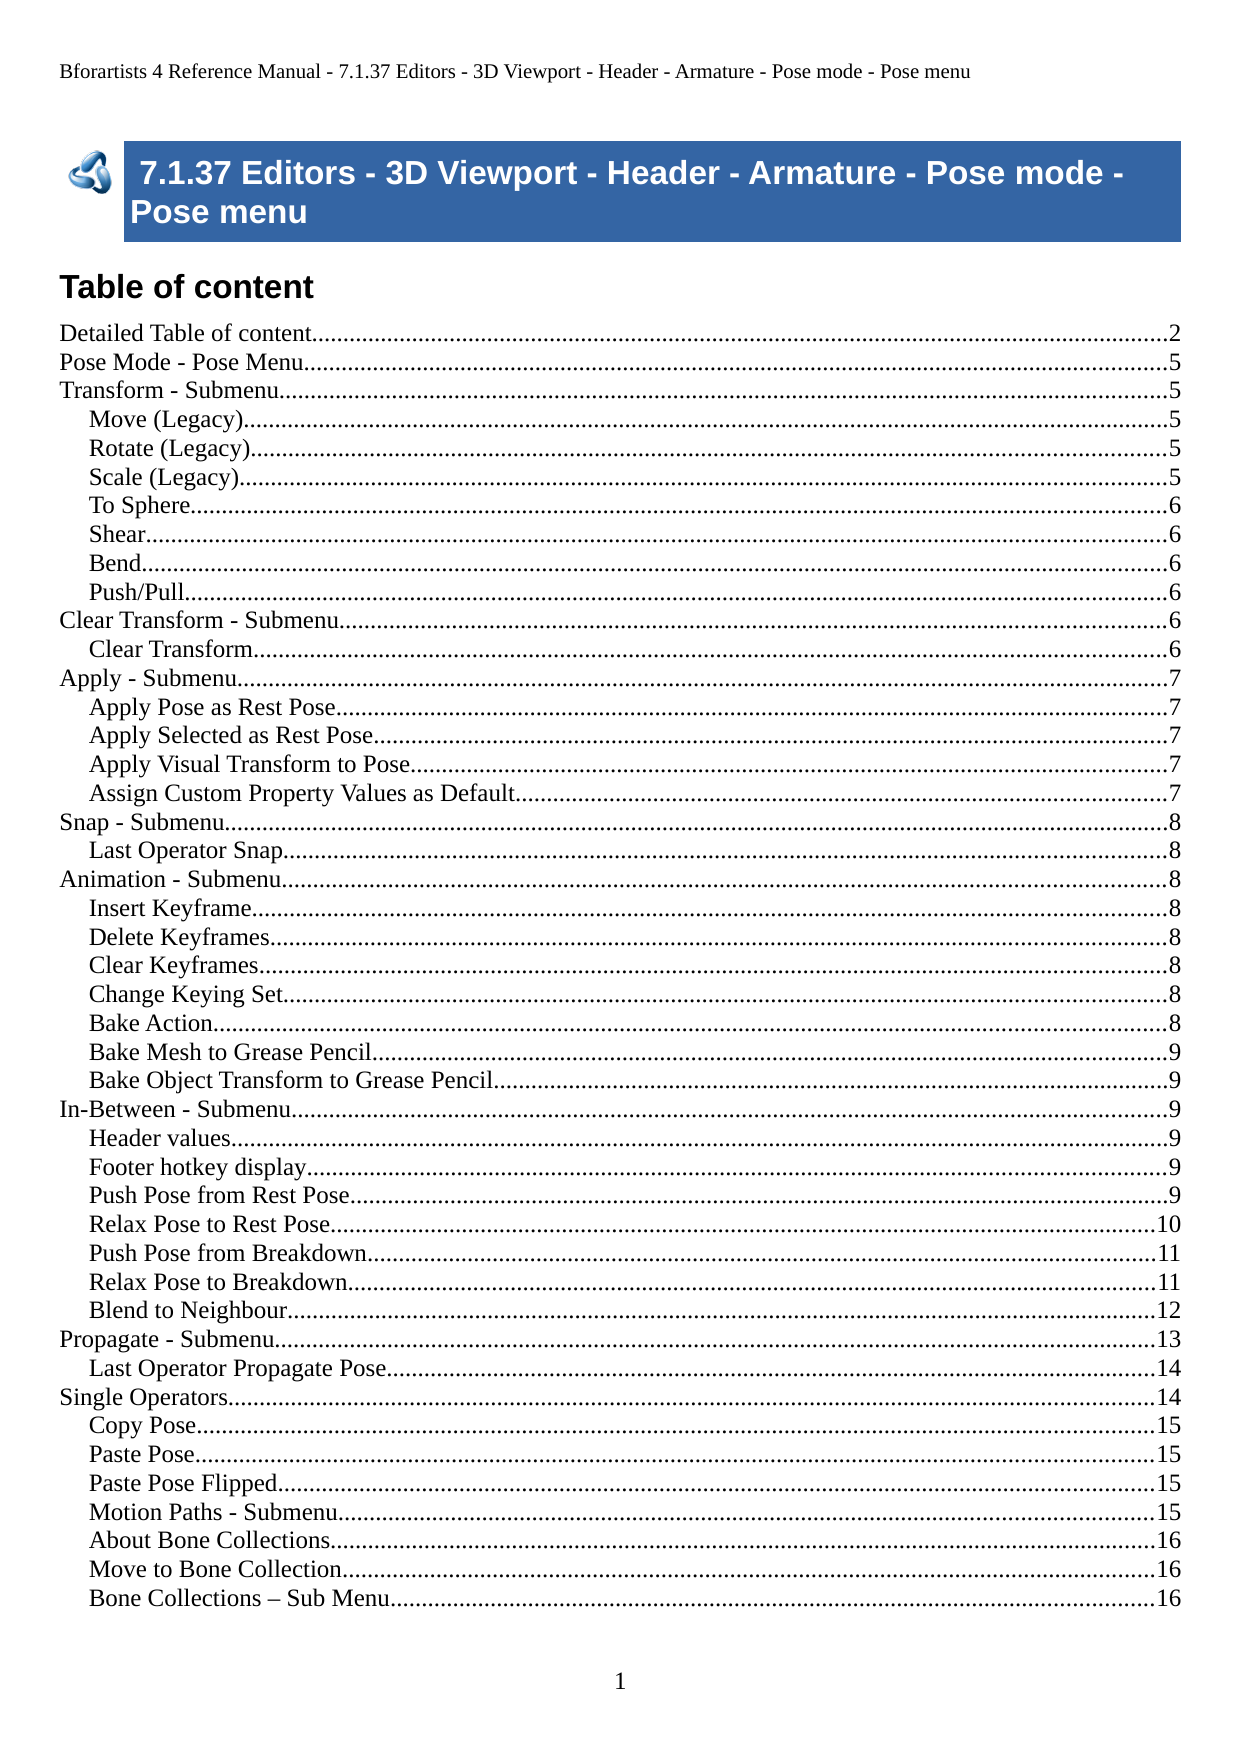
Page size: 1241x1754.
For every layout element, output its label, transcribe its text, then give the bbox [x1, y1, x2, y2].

text Relax Pose to Rest Pose 10 [88, 1209, 1181, 1238]
text Move to Bone Collection 16 [88, 1554, 1181, 1583]
text Push/Pull 6 [88, 577, 1181, 605]
text Single Operators 14 [59, 1382, 1181, 1410]
text Bone Collections – Sub Menu 16 [88, 1583, 1181, 1612]
text Clear Keyframes 8 [88, 950, 1181, 979]
text Insert Keyframe 8 [88, 893, 1181, 922]
text Bake Object Transform to Grease Pencil 9 [88, 1065, 1181, 1094]
text Bend 6 [88, 548, 1181, 577]
text Transform - Submenu 5 [59, 375, 1181, 404]
table_header 7.1.37 Editors - 3D Viewport - Header - Armature - Pose mode - Pose menu [124, 141, 1181, 242]
text Propagate - Submenu 13 [59, 1324, 1181, 1353]
picture [65, 147, 114, 197]
text Relax Pose to Breakdown 11 [88, 1267, 1181, 1295]
text Move (Legacy) 5 [88, 404, 1181, 433]
table_header [59, 141, 124, 242]
text To Sphere 6 [88, 490, 1181, 519]
text Bake Mesh to Grease Pencil 9 [88, 1037, 1181, 1065]
text Apply Visual Transform to Pose 7 [88, 749, 1181, 778]
text Push Pose from Rest Pose 9 [88, 1180, 1181, 1209]
text Paste Pose 15 [88, 1439, 1181, 1468]
text Last Operator Propagate Pose 14 [88, 1353, 1181, 1382]
text Pose Mode - Pose Menu 5 [59, 347, 1181, 375]
text About Bone Collections 16 [88, 1525, 1181, 1554]
text Clear Transform - Submenu 6 [59, 605, 1181, 634]
text Snap - Submenu 8 [59, 807, 1181, 835]
text Footer hotkey display 9 [88, 1152, 1181, 1180]
text Change Keying Set 8 [88, 979, 1181, 1008]
text Clear Transform 6 [88, 634, 1181, 663]
text Animation - Submenu 8 [59, 864, 1181, 893]
text Detailed Table of content 2 [59, 318, 1181, 347]
text Bake Action 8 [88, 1008, 1181, 1037]
text Push Pose from Breakdown 11 [88, 1238, 1181, 1267]
text Scale (Legacy) 5 [88, 462, 1181, 490]
text Delete Keyframes 8 [88, 922, 1181, 950]
text In-Between - Submenu 9 [59, 1094, 1181, 1123]
text Apply Selected as Rest Pose 7 [88, 720, 1181, 749]
text Assign Custom Property Values as Default 7 [88, 778, 1181, 807]
text Header values 9 [88, 1123, 1181, 1152]
text Apply - Submenu 7 [59, 663, 1181, 692]
text Rotate (Legacy) 5 [88, 433, 1181, 462]
subtitle Table of content [59, 267, 1181, 305]
text Copy Pose 15 [88, 1410, 1181, 1439]
text Apply Pose as Rest Pose 7 [88, 692, 1181, 720]
text Last Operator Snap 8 [88, 835, 1181, 864]
text Shear 6 [88, 519, 1181, 548]
text Blend to Neighbour 12 [88, 1295, 1181, 1324]
text Motion Paths - Submenu 15 [88, 1497, 1181, 1525]
text Paste Pose Flipped 15 [88, 1468, 1181, 1497]
